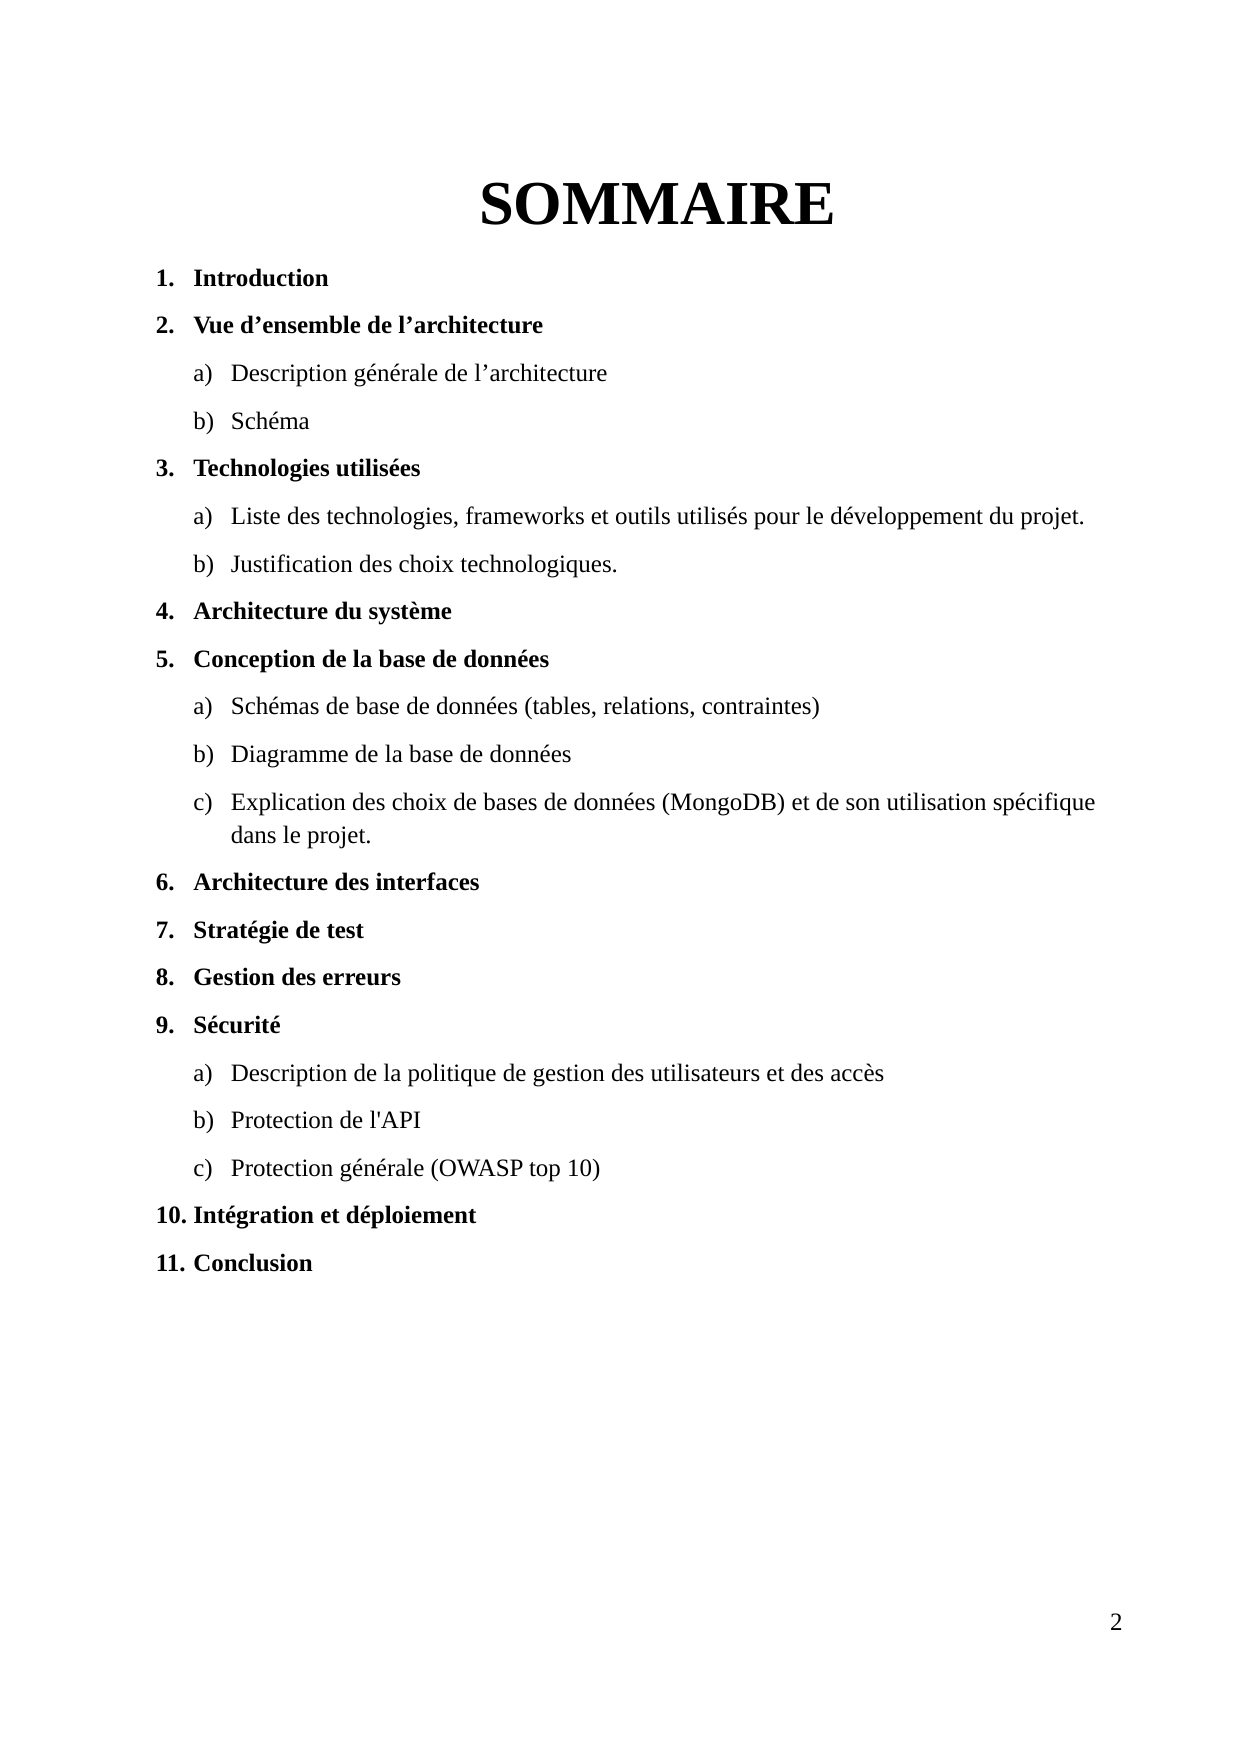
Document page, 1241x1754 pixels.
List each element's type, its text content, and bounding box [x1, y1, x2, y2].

list SOMMAIRE [156, 166, 1122, 238]
list Liste des technologies, frameworks et outils utilisés pour le développement du projet. [193, 501, 1122, 530]
list Description de la politique de gestion des utilisateurs et des accès [193, 1058, 1122, 1086]
list Sécurité [156, 1010, 1122, 1039]
list Description générale de l’architecture [193, 358, 1122, 387]
list Technologies utilisées [156, 453, 1122, 482]
list Conception de la base de données [156, 644, 1122, 673]
list Protection générale (OWASP top 10) [193, 1153, 1122, 1182]
list Justification des choix technologiques. [193, 549, 1122, 577]
list Vue d’ensemble de l’architecture [156, 311, 1122, 339]
list Gestion des erreurs [156, 962, 1122, 991]
list Explication des choix de bases de données (MongoDB) et de son utilisation spécifique dans le projet. [193, 787, 1122, 848]
list Schémas de base de données (tables, relations, contraintes) [193, 691, 1122, 720]
list Architecture du système [156, 596, 1122, 625]
list Schéma [193, 406, 1122, 434]
list Conclusion [156, 1248, 1122, 1277]
list Stratégie de test [156, 915, 1122, 944]
list Protection de l'API [193, 1105, 1122, 1134]
list Introduction [156, 263, 1122, 292]
list Diagramme de la base de données [193, 739, 1122, 768]
list Architecture des interfaces [156, 867, 1122, 896]
list Intégration et déploiement [156, 1201, 1122, 1229]
